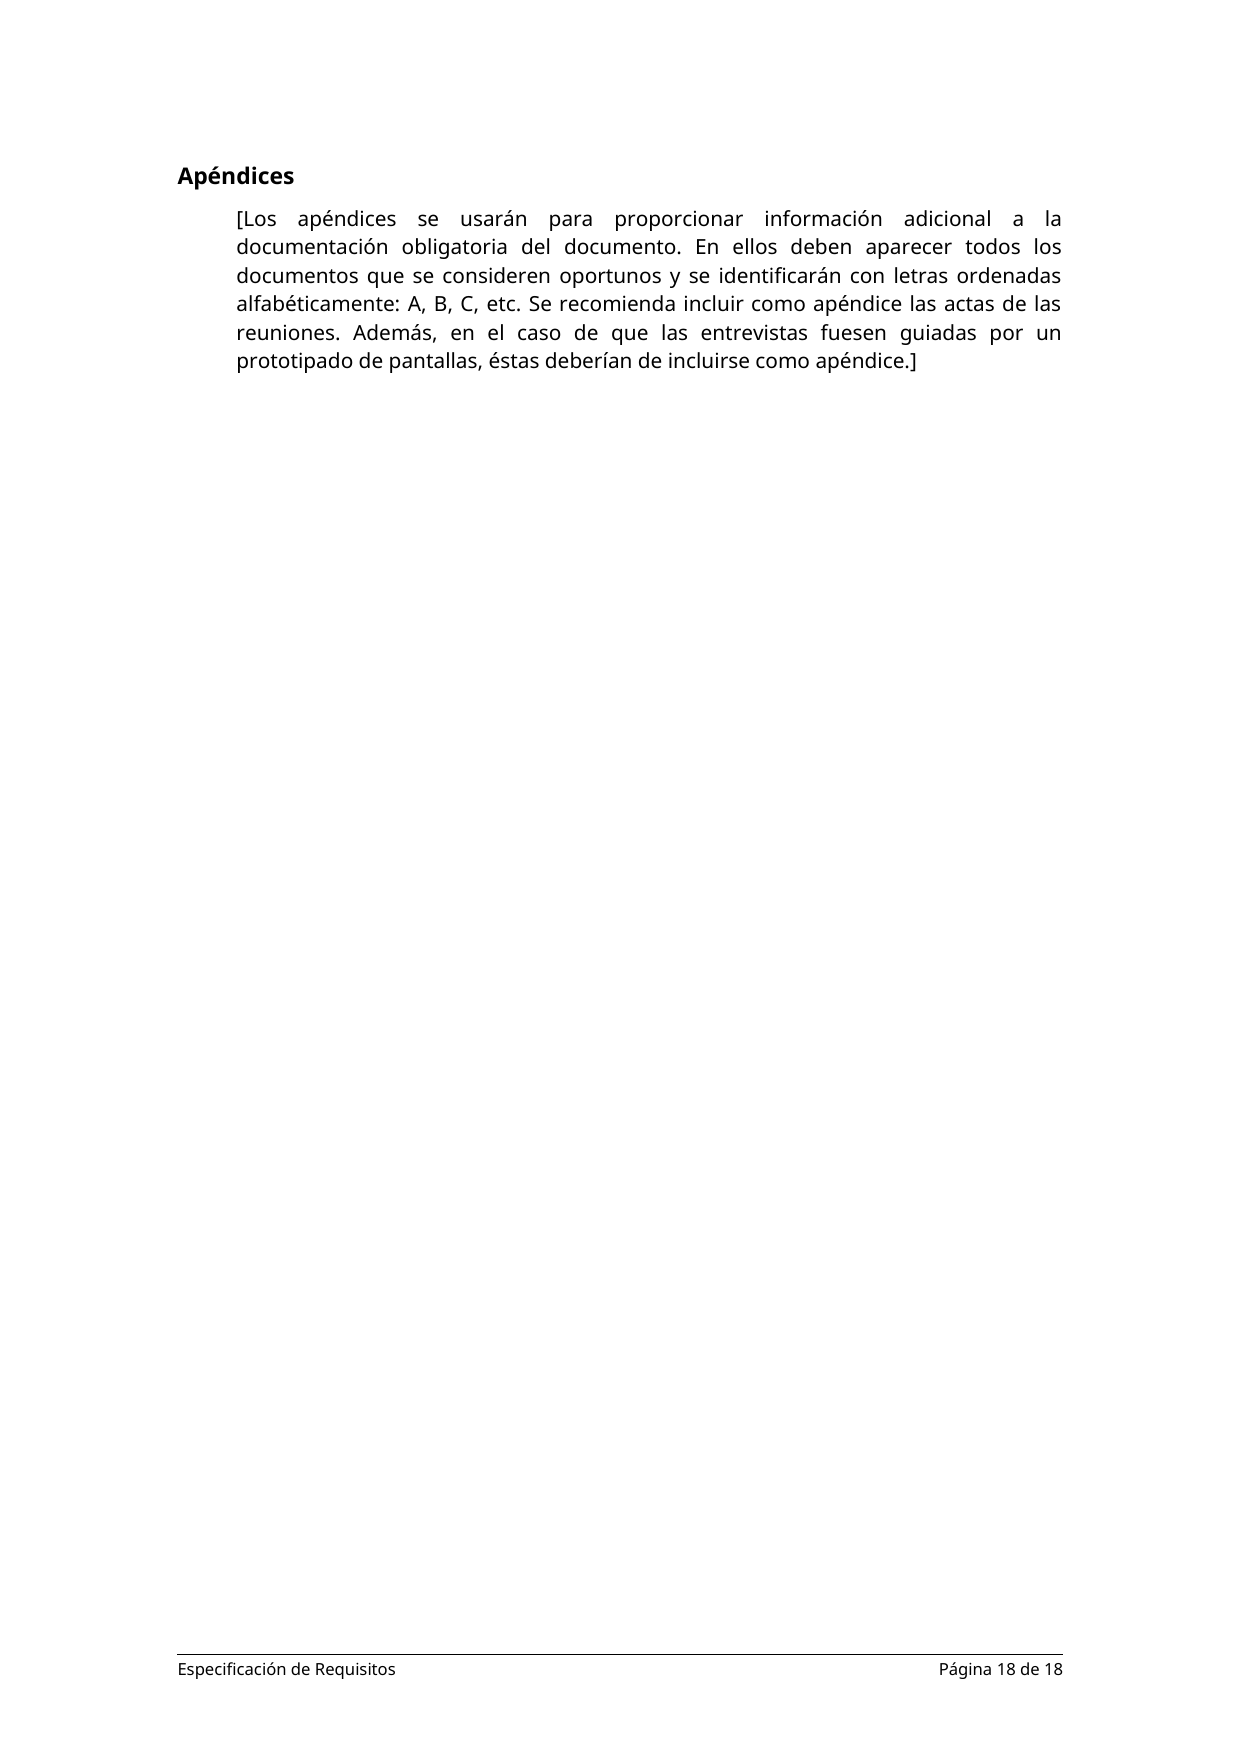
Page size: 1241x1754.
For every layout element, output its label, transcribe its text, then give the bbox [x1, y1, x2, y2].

subtitle Apéndices [177, 160, 1063, 191]
text [Los apéndices se usarán para proporcionar información adicional a la documentación obligatoria del documento. En ellos deben aparecer todos los documentos que se consideren oportunos y se identificarán con letras ordenadas alfabéticamente: A, B, C, etc. Se recomienda incluir como apéndice las actas de las reuniones. Además, en el caso de que las entrevistas fuesen guiadas por un prototipado de pantallas, éstas deberían de incluirse como apéndice.] [236, 204, 1063, 374]
